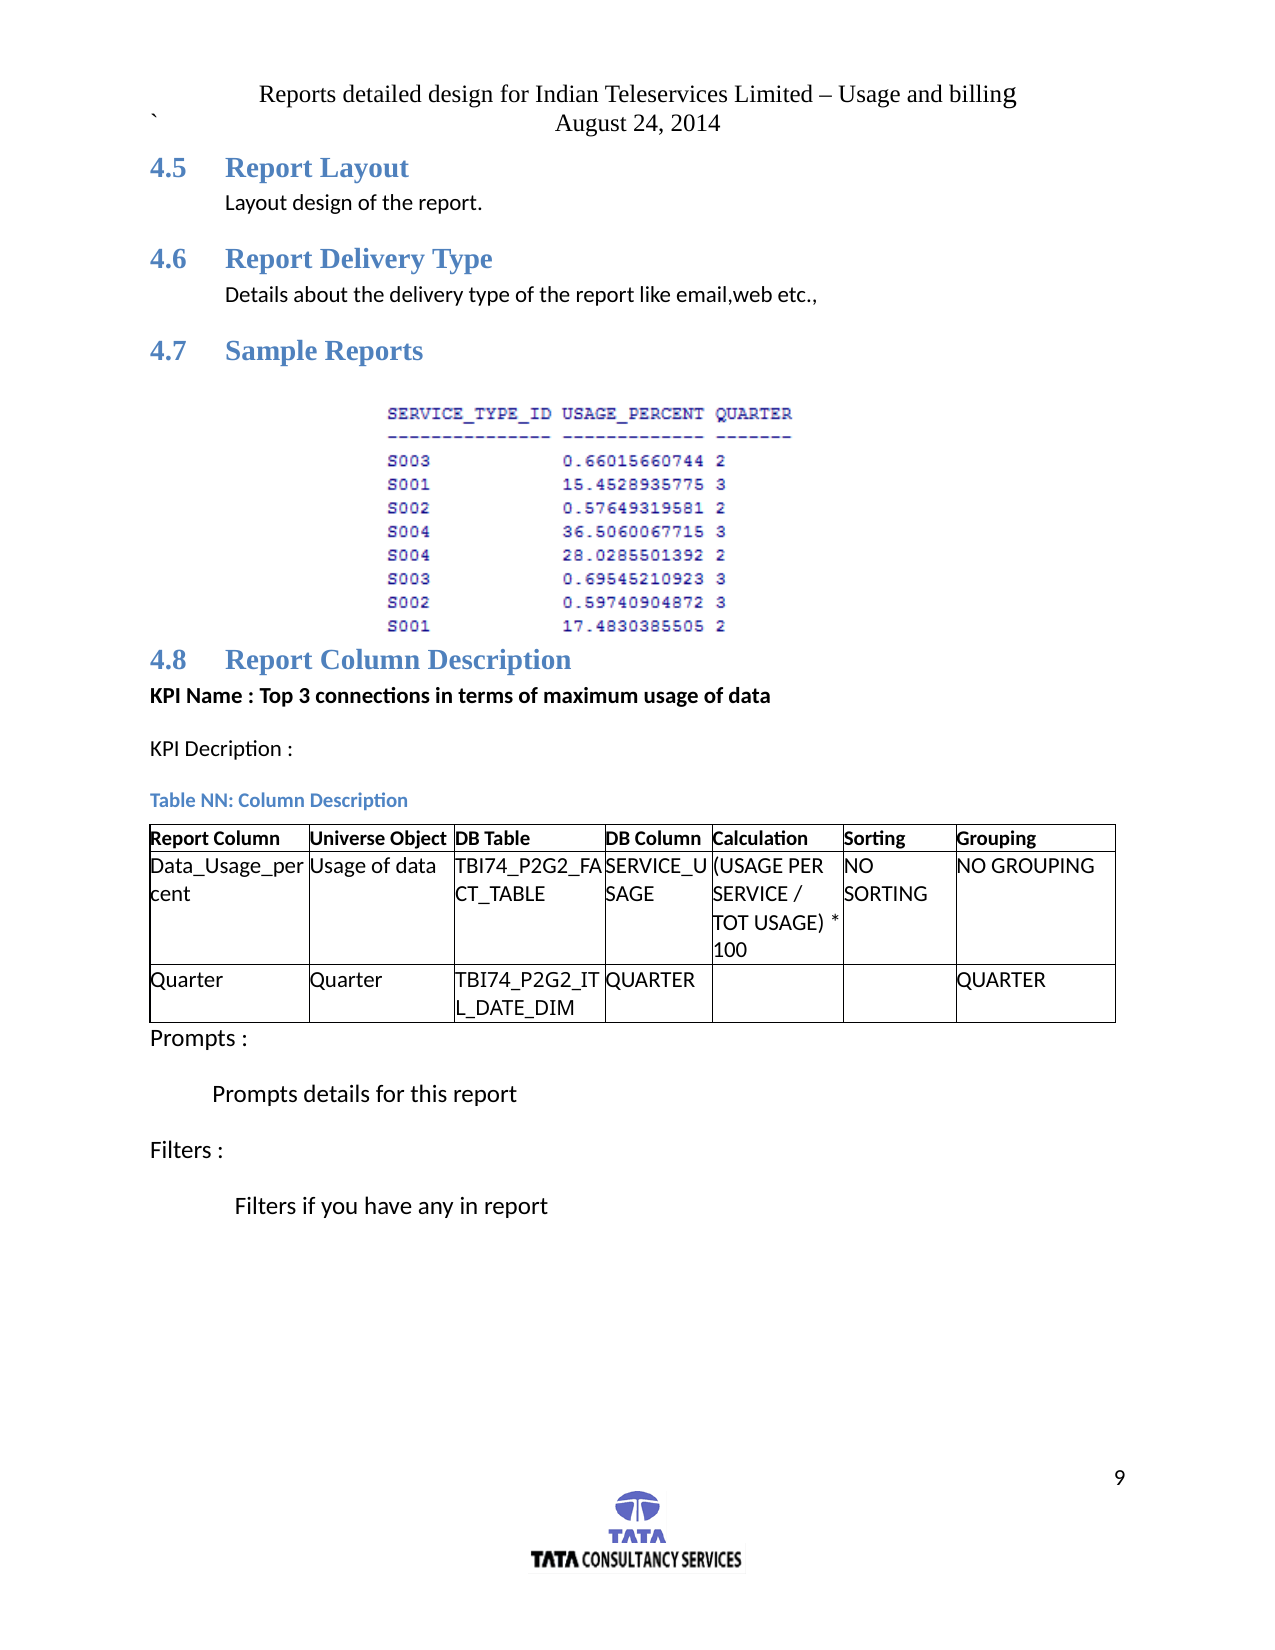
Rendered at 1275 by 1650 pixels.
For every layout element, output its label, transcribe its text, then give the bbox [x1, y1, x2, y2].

table_cell QUARTER [957, 965, 1115, 1022]
table_cell Usage of data [310, 852, 454, 964]
text KPI Name : Top 3 connections in terms of maximum usage of data [150, 681, 1125, 709]
table_cell TBI74_P2G2_ITL_DATE_DIM [455, 965, 605, 1022]
table_header DB Table [455, 825, 605, 851]
table_cell [713, 965, 843, 1022]
table_cell Data_Usage_percent [151, 852, 309, 964]
subtitle 4.5 Report Layout [150, 150, 1125, 183]
table_cell [844, 965, 956, 1022]
table_header Report Column [151, 825, 309, 851]
text Prompts details for this report [150, 1078, 1125, 1109]
table_header Grouping [957, 825, 1115, 851]
picture [528, 1490, 747, 1575]
table_cell QUARTER [606, 965, 712, 1022]
title Table NN: Column Description [150, 787, 1125, 812]
text Prompts : [150, 1023, 1125, 1053]
picture [384, 402, 797, 638]
subtitle 4.6 Report Delivery Type [150, 242, 1125, 275]
subtitle 4.7 Sample Reports [150, 333, 1125, 367]
table_cell (USAGE PER SERVICE / TOT USAGE) * 100 [713, 852, 843, 964]
table_header Calculation [713, 825, 843, 851]
table_cell SERVICE_USAGE [606, 852, 712, 964]
text KPI Decription : [150, 734, 1125, 762]
text Filters : [150, 1134, 1125, 1165]
table_header DB Column [606, 825, 712, 851]
text Details about the delivery type of the report like email,web etc., [210, 280, 1125, 308]
table_cell TBI74_P2G2_FACT_TABLE [455, 852, 605, 964]
table_cell NO GROUPING [957, 852, 1115, 964]
table_cell NO SORTING [844, 852, 956, 964]
table_cell Quarter [151, 965, 309, 1022]
subtitle 4.8 Report Column Description [150, 425, 1125, 676]
text Layout design of the report. [210, 188, 1125, 217]
table_header Universe Object [310, 825, 454, 851]
text Filters if you have any in report [150, 1190, 1125, 1221]
table_header Sorting [844, 825, 956, 851]
table_cell Quarter [310, 965, 454, 1022]
